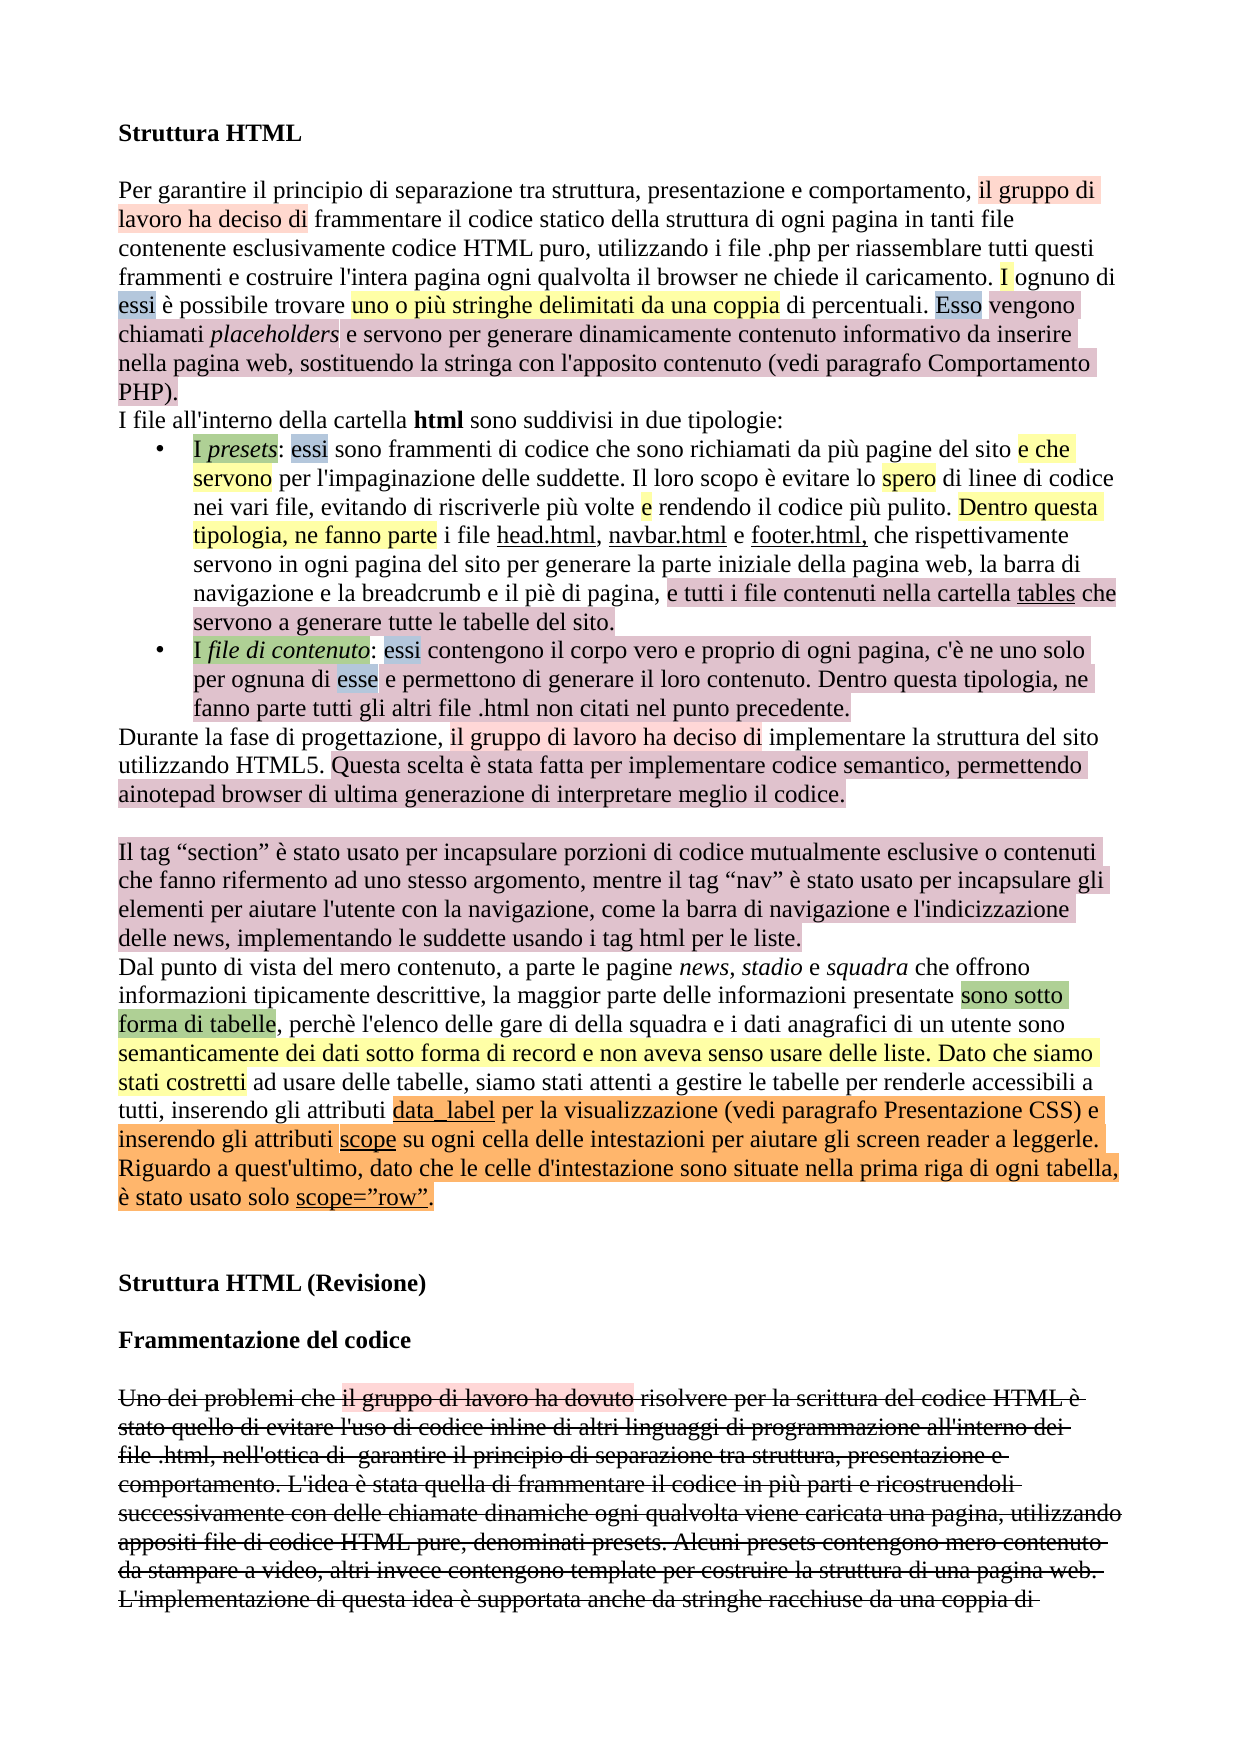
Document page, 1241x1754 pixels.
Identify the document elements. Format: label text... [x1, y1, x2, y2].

text Dal punto di vista del mero contenuto, a parte le pagine news, stadio e squadra che offrono informazioni tipicamente descrittive, la maggior parte delle informazioni presentate sono sotto forma di tabelle, perchè l'elenco delle gare di della squadra e i dati anagrafici di un utente sono semanticamente dei dati sotto forma di record e non aveva senso usare delle liste. Dato che siamo stati costretti ad usare delle tabelle, siamo stati attenti a gestire le tabelle per renderle accessibili a tutti, inserendo gli attributi data_label per la visualizzazione (vedi paragrafo Presentazione CSS) e inserendo gli attributi scope su ogni cella delle intestazioni per aiutare gli screen reader a leggerle. Riguardo a quest'ultimo, dato che le celle d'intestazione sono situate nella prima riga di ogni tabella, è stato usato solo scope=”row”. [118, 952, 1122, 1211]
text Durante la fase di progettazione, il gruppo di lavoro ha deciso di implementare la struttura del sito utilizzando HTML5. Questa scelta è stata fatta per implementare codice semantico, permettendo ainotepad browser di ultima generazione di interpretare meglio il codice. [118, 722, 1122, 808]
text Uno dei problemi che il gruppo di lavoro ha dovuto risolvere per la scrittura del codice HTML è stato quello di evitare l'uso di codice inline di altri linguaggi di programmazione all'interno dei file .html, nell'ottica di garantire il principio di separazione tra struttura, presentazione e comportamento. L'idea è stata quella di frammentare il codice in più parti e ricostruendoli successivamente con delle chiamate dinamiche ogni qualvolta viene caricata una pagina, utilizzando appositi file di codice HTML pure, denominati presets. Alcuni presets contengono mero contenuto da stampare a video, altri invece contengono template per costruire la struttura di una pagina web. L'implementazione di questa idea è supportata anche da stringhe racchiuse da una coppia di percentuali, chiamati placeholders, necessari per inserire a run time codice o stampe in maniera dinamica. I vantaggi che porta questo approccio sono migliore manutenibilità del codice e codice più pulito, rendendo i file più leggeri. [118, 1383, 1122, 1514]
list I file di contenuto: essi contengono il corpo vero e proprio di ogni pagina, c'è ne uno solo per ognuna di esse e permettono di generare il loro contenuto. Dentro questa tipologia, ne fanno parte tutti gli altri file .html non citati nel punto precedente. [156, 636, 1122, 722]
text Struttura HTML (Revisione) [118, 1268, 1122, 1297]
text I file all'interno della cartella html sono suddivisi in due tipologie: [118, 406, 1122, 434]
text Il tag “section” è stato usato per incapsulare porzioni di codice mutualmente esclusive o contenuti che fanno rifermento ad uno stesso argomento, mentre il tag “nav” è stato usato per incapsulare gli elementi per aiutare l'utente con la navigazione, come la barra di navigazione e l'indicizzazione delle news, implementando le suddette usando i tag html per le liste. [118, 837, 1122, 952]
text Uno dei problemi che il gruppo di lavoro ha dovuto risolvere per la scrittura del codice HTML è stato quello di evitare l'uso di codice inline di altri linguaggi di programmazione all'interno dei file .html, nell'ottica di garantire il principio di separazione tra struttura, presentazione e comportamento. L'idea è stata quella di frammentare il codice in più parti e ricostruendoli successivamente con delle chiamate dinamiche ogni qualvolta viene caricata una pagina, utilizzando appositi file di codice HTML pure, denominati presets. Alcuni presets contengono mero contenuto da stampare a video, altri invece contengono template per costruire la struttura di una pagina web. L'implementazione di questa idea è supportata anche da stringhe racchiuse da una coppia di percentuali, chiamati placeholders, necessari per inserire a run time codice o stampe in maniera dinamica. I vantaggi che porta questo approccio sono migliore manutenibilità del codice e codice più pulito, rendendo i file più leggeri. [118, 1515, 1122, 1613]
list I presets: essi sono frammenti di codice che sono richiamati da più pagine del sito e che servono per l'impaginazione delle suddette. Il loro scopo è evitare lo spero di linee di codice nei vari file, evitando di riscriverle più volte e rendendo il codice più pulito. Dentro questa tipologia, ne fanno parte i file head.html, navbar.html e footer.html, che rispettivamente servono in ogni pagina del sito per generare la parte iniziale della pagina web, la barra di navigazione e la breadcrumb e il piè di pagina, e tutti i file contenuti nella cartella tables che servono a generare tutte le tabelle del sito. [156, 434, 1122, 636]
text Per garantire il principio di separazione tra struttura, presentazione e comportamento, il gruppo di lavoro ha deciso di frammentare il codice statico della struttura di ogni pagina in tanti file contenente esclusivamente codice HTML puro, utilizzando i file .php per riassemblare tutti questi frammenti e costruire l'intera pagina ogni qualvolta il browser ne chiede il caricamento. I ognuno di essi è possibile trovare uno o più stringhe delimitati da una coppia di percentuali. Esso vengono chiamati placeholders e servono per generare dinamicamente contenuto informativo da inserire nella pagina web, sostituendo la stringa con l'apposito contenuto (vedi paragrafo Comportamento PHP). [118, 176, 1122, 406]
text Struttura HTML [118, 118, 1122, 147]
text Frammentazione del codice [118, 1326, 1122, 1354]
